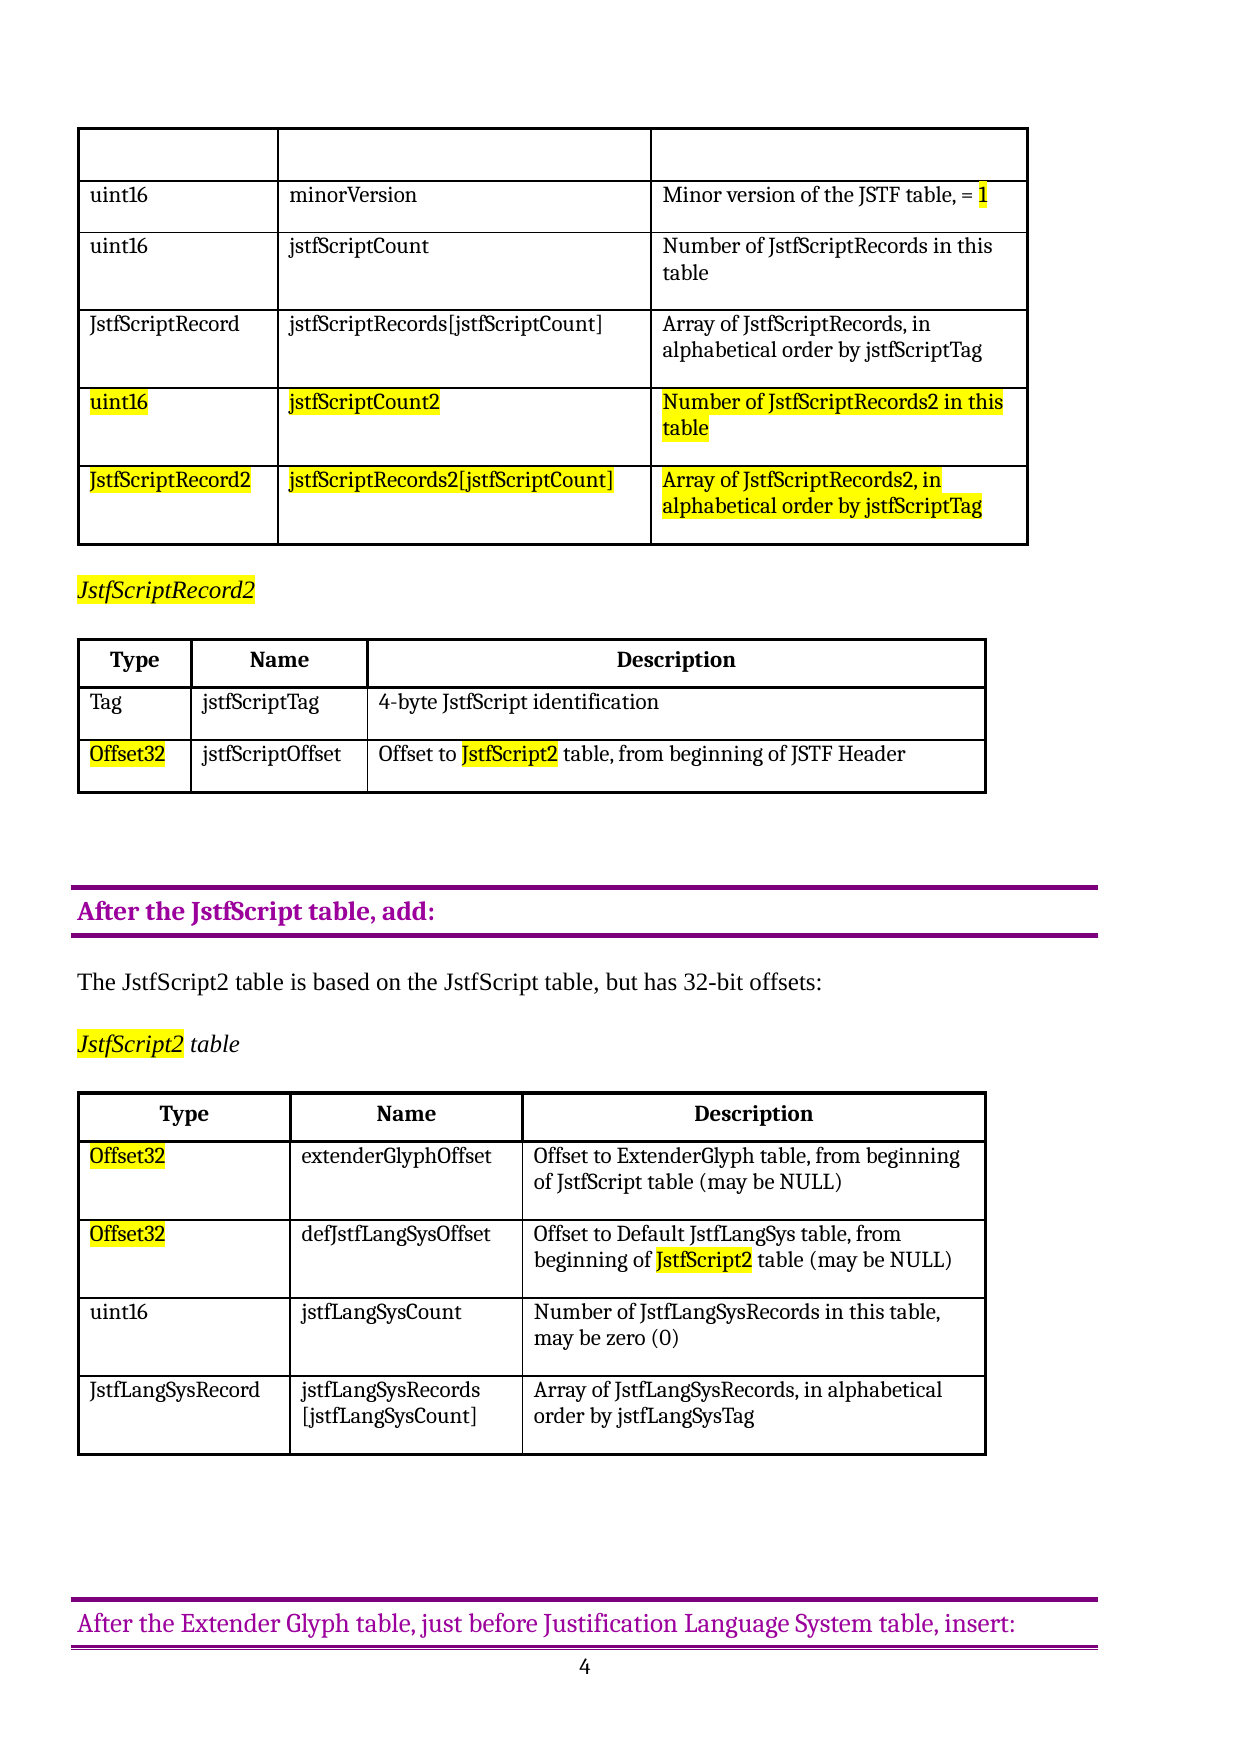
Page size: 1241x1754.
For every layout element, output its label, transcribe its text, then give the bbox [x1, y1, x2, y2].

table_cell minorVersion [279, 182, 650, 231]
table_header Name [292, 1095, 521, 1139]
table_cell jstfScriptRecords[jstfScriptCount] [279, 311, 650, 387]
table_header Type [80, 1095, 289, 1139]
table_cell Minor version of the JSTF table, = 1 [652, 182, 1026, 231]
table_cell Number of JstfScriptRecords in this table [652, 233, 1026, 309]
table_cell uint16 [80, 182, 277, 231]
table_cell 4-byte JstfScript identification [368, 689, 984, 739]
table_cell Offset to ExtenderGlyph table, from beginning of JstfScript table (may be NULL) [523, 1143, 984, 1219]
text JstfScriptRecord2 [77, 575, 1093, 604]
table_cell uint16 [80, 1299, 289, 1375]
table_header Description [369, 641, 984, 686]
text The JstfScript2 table is based on the JstfScript table, but has 32-bit offsets: [77, 967, 1093, 996]
table_cell jstfScriptRecords2[jstfScriptCount] [279, 467, 650, 543]
text After the JstfScript table, add: [71, 890, 1098, 933]
table_cell [80, 130, 277, 180]
table_cell [279, 130, 650, 180]
table_cell JstfScriptRecord2 [80, 467, 277, 543]
table_cell Offset to JstfScript2 table, from beginning of JSTF Header [368, 741, 984, 791]
table_cell Offset32 [80, 1143, 289, 1219]
table_cell Tag [80, 689, 190, 739]
table_cell Offset32 [80, 1221, 289, 1297]
text After the Extender Glyph table, just before Justification Language System table, insert: [71, 1602, 1098, 1645]
table_cell jstfLangSysRecords [jstfLangSysCount] [291, 1377, 522, 1453]
table_cell jstfScriptCount2 [279, 389, 650, 465]
table_cell Offset to Default JstfLangSys table, from beginning of JstfScript2 table (may be NULL) [523, 1221, 984, 1297]
table_cell jstfLangSysCount [291, 1299, 522, 1375]
table_header Description [524, 1095, 984, 1139]
table_cell [652, 130, 1026, 180]
table_header Name [193, 641, 366, 686]
table_cell uint16 [80, 389, 277, 465]
table_cell JstfLangSysRecord [80, 1377, 289, 1453]
table_cell uint16 [80, 233, 277, 309]
table_cell jstfScriptTag [192, 689, 367, 739]
table_header Type [80, 641, 190, 686]
table_cell Array of JstfScriptRecords2, in alphabetical order by jstfScriptTag [652, 467, 1026, 543]
table_cell Array of JstfLangSysRecords, in alphabetical order by jstfLangSysTag [523, 1377, 984, 1453]
text JstfScript2 table [77, 1029, 1093, 1058]
table_cell Number of JstfLangSysRecords in this table, may be zero (0) [523, 1299, 984, 1375]
table_cell defJstfLangSysOffset [291, 1221, 522, 1297]
table_cell jstfScriptCount [279, 233, 650, 309]
table_cell jstfScriptOffset [192, 741, 367, 791]
table_cell JstfScriptRecord [80, 311, 277, 387]
table_cell Offset32 [80, 741, 190, 791]
table_cell Number of JstfScriptRecords2 in this table [652, 389, 1026, 465]
table_cell Array of JstfScriptRecords, in alphabetical order by jstfScriptTag [652, 311, 1026, 387]
table_cell extenderGlyphOffset [291, 1143, 522, 1219]
